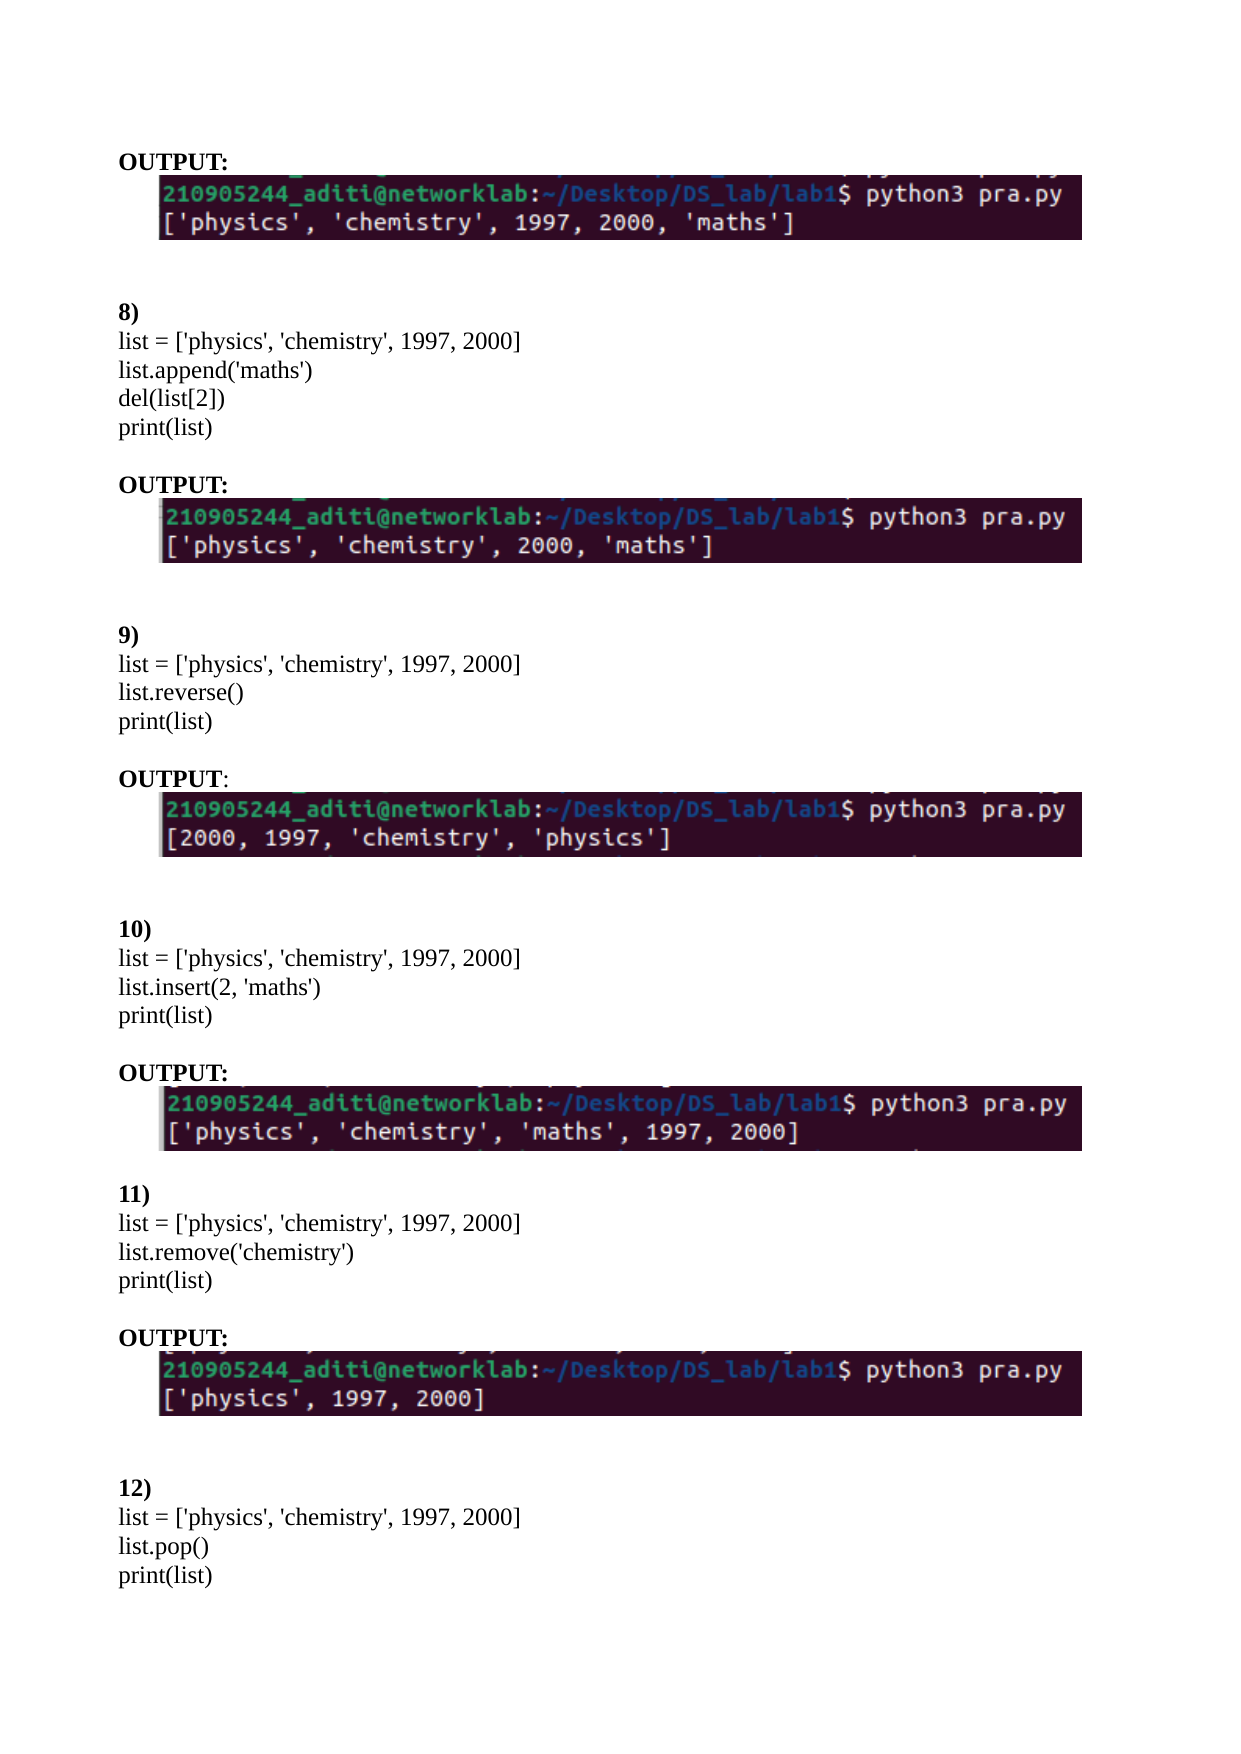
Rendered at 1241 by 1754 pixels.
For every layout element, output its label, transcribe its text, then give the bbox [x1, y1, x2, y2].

text list = ['physics', 'chemistry', 1997, 2000] [118, 943, 1122, 972]
text print(list) [118, 412, 1122, 441]
text list = ['physics', 'chemistry', 1997, 2000] [118, 326, 1122, 355]
text print(list) [118, 1266, 1122, 1294]
text list = ['physics', 'chemistry', 1997, 2000] [118, 1208, 1122, 1237]
text list.reverse() [118, 677, 1122, 706]
text 12) [118, 1473, 1122, 1502]
text list = ['physics', 'chemistry', 1997, 2000] [118, 649, 1122, 677]
text OUTPUT: [118, 1058, 1122, 1087]
text list.remove('chemistry') [118, 1237, 1122, 1266]
text list.append('maths') [118, 355, 1122, 383]
text OUTPUT: [118, 470, 1122, 498]
text OUTPUT: [118, 147, 1122, 176]
text 9) [118, 620, 1122, 649]
picture [158, 1351, 1082, 1416]
picture [158, 175, 1082, 240]
text list.pop() [118, 1531, 1122, 1560]
text del(list[2]) [118, 383, 1122, 412]
text OUTPUT: [118, 1323, 1122, 1352]
picture [158, 792, 1082, 857]
text list = ['physics', 'chemistry', 1997, 2000] [118, 1502, 1122, 1531]
picture [158, 498, 1082, 563]
text 11) [118, 1179, 1122, 1208]
text print(list) [118, 1560, 1122, 1588]
text 8) [118, 297, 1122, 326]
text print(list) [118, 1000, 1122, 1029]
text 10) [118, 914, 1122, 943]
text print(list) [118, 706, 1122, 735]
picture [158, 1086, 1082, 1151]
text list.insert(2, 'maths') [118, 972, 1122, 1000]
text OUTPUT: [118, 764, 1122, 792]
